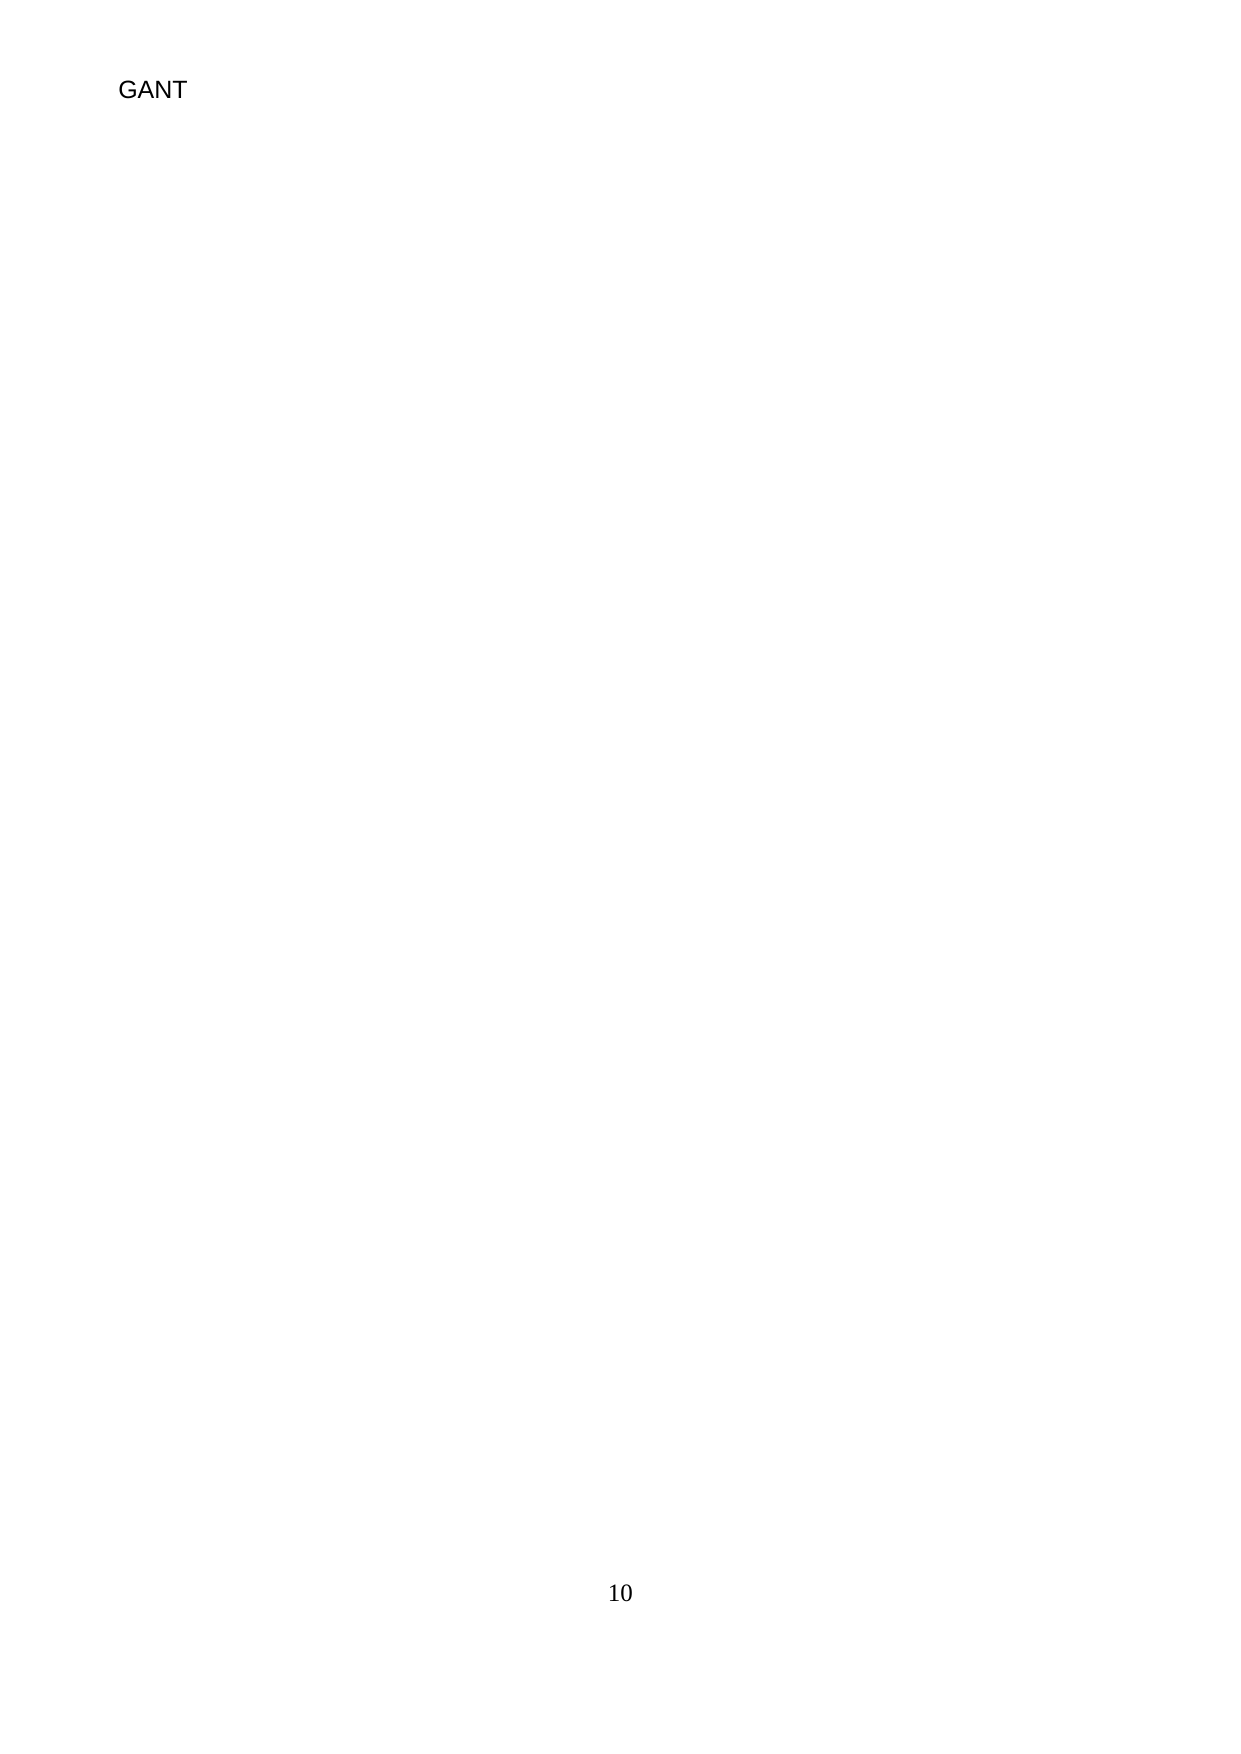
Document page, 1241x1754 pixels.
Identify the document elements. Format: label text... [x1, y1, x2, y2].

text GANT [118, 75, 1122, 104]
